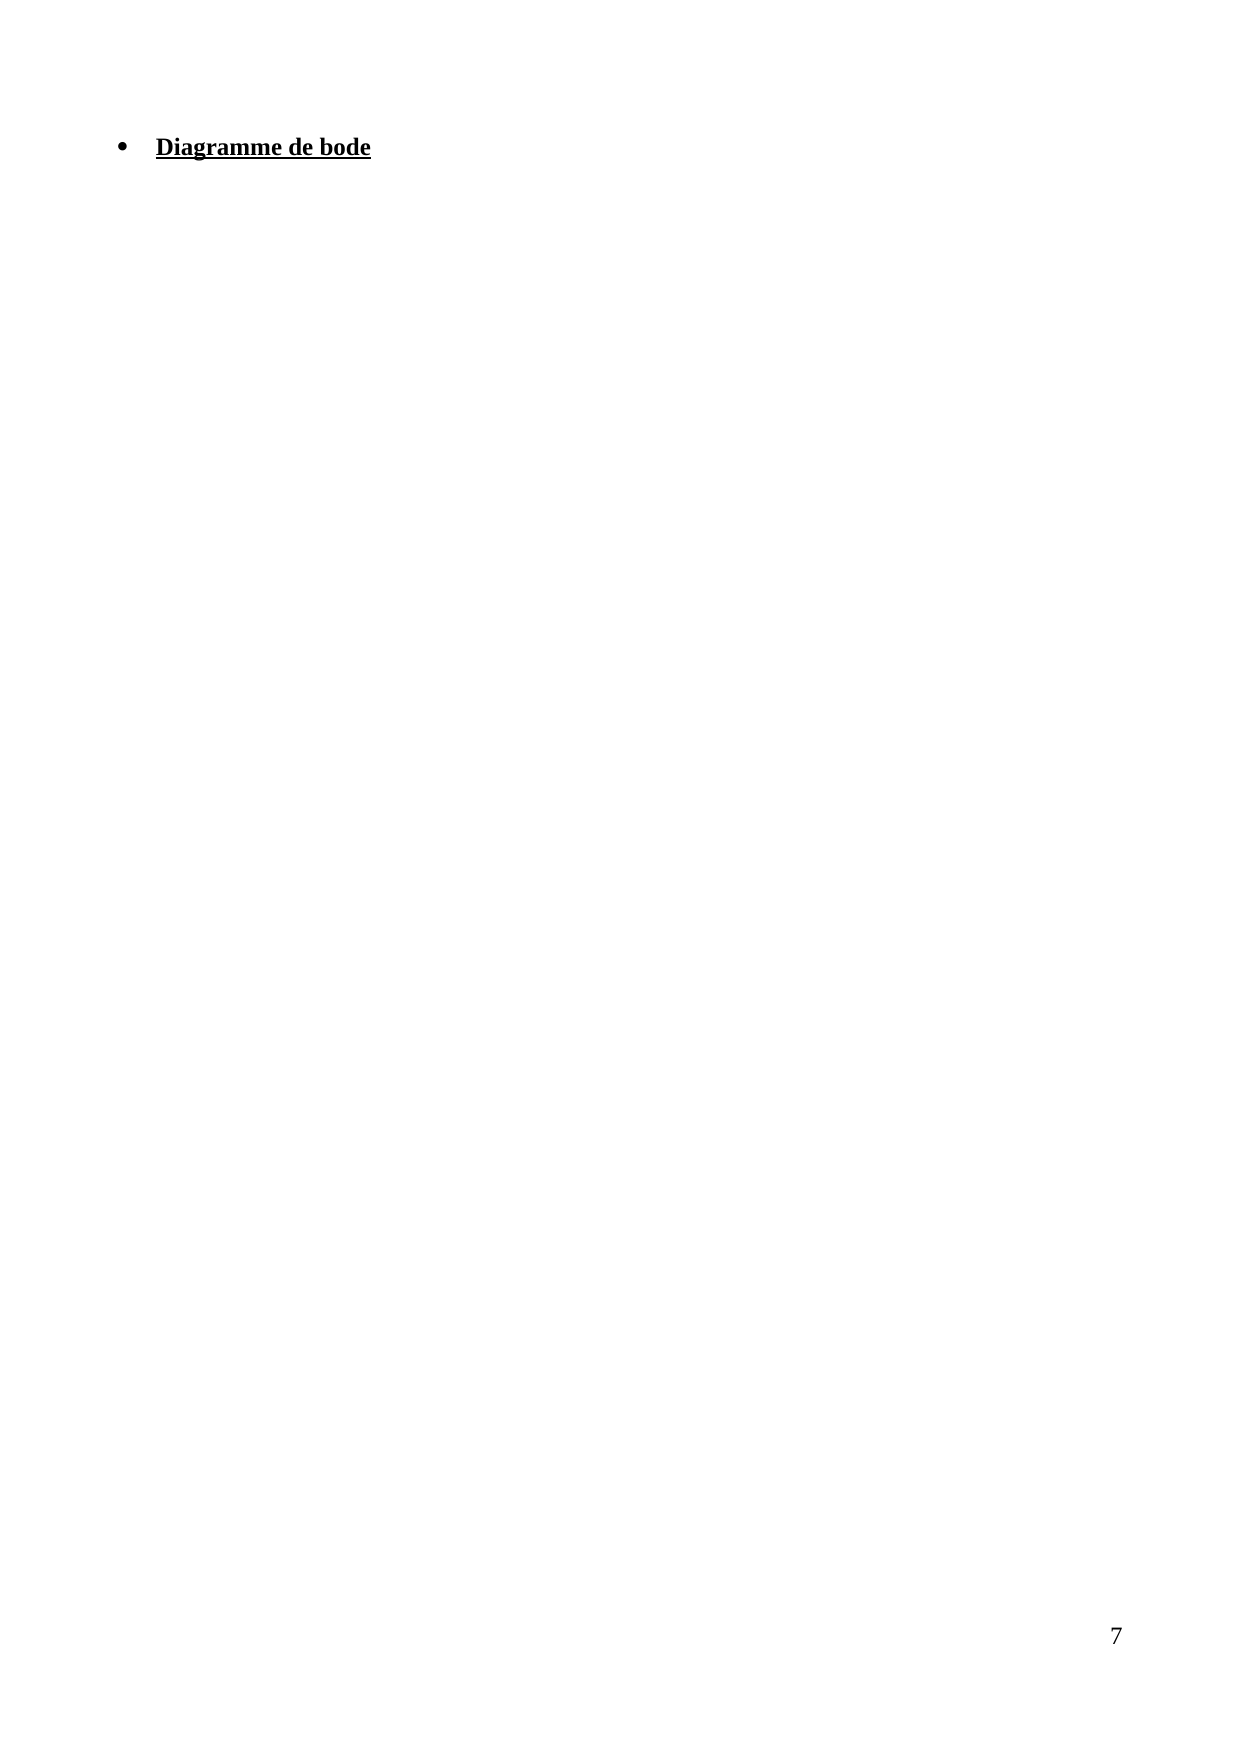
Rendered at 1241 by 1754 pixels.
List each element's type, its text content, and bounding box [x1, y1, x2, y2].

list Diagramme de bode [118, 132, 1122, 161]
